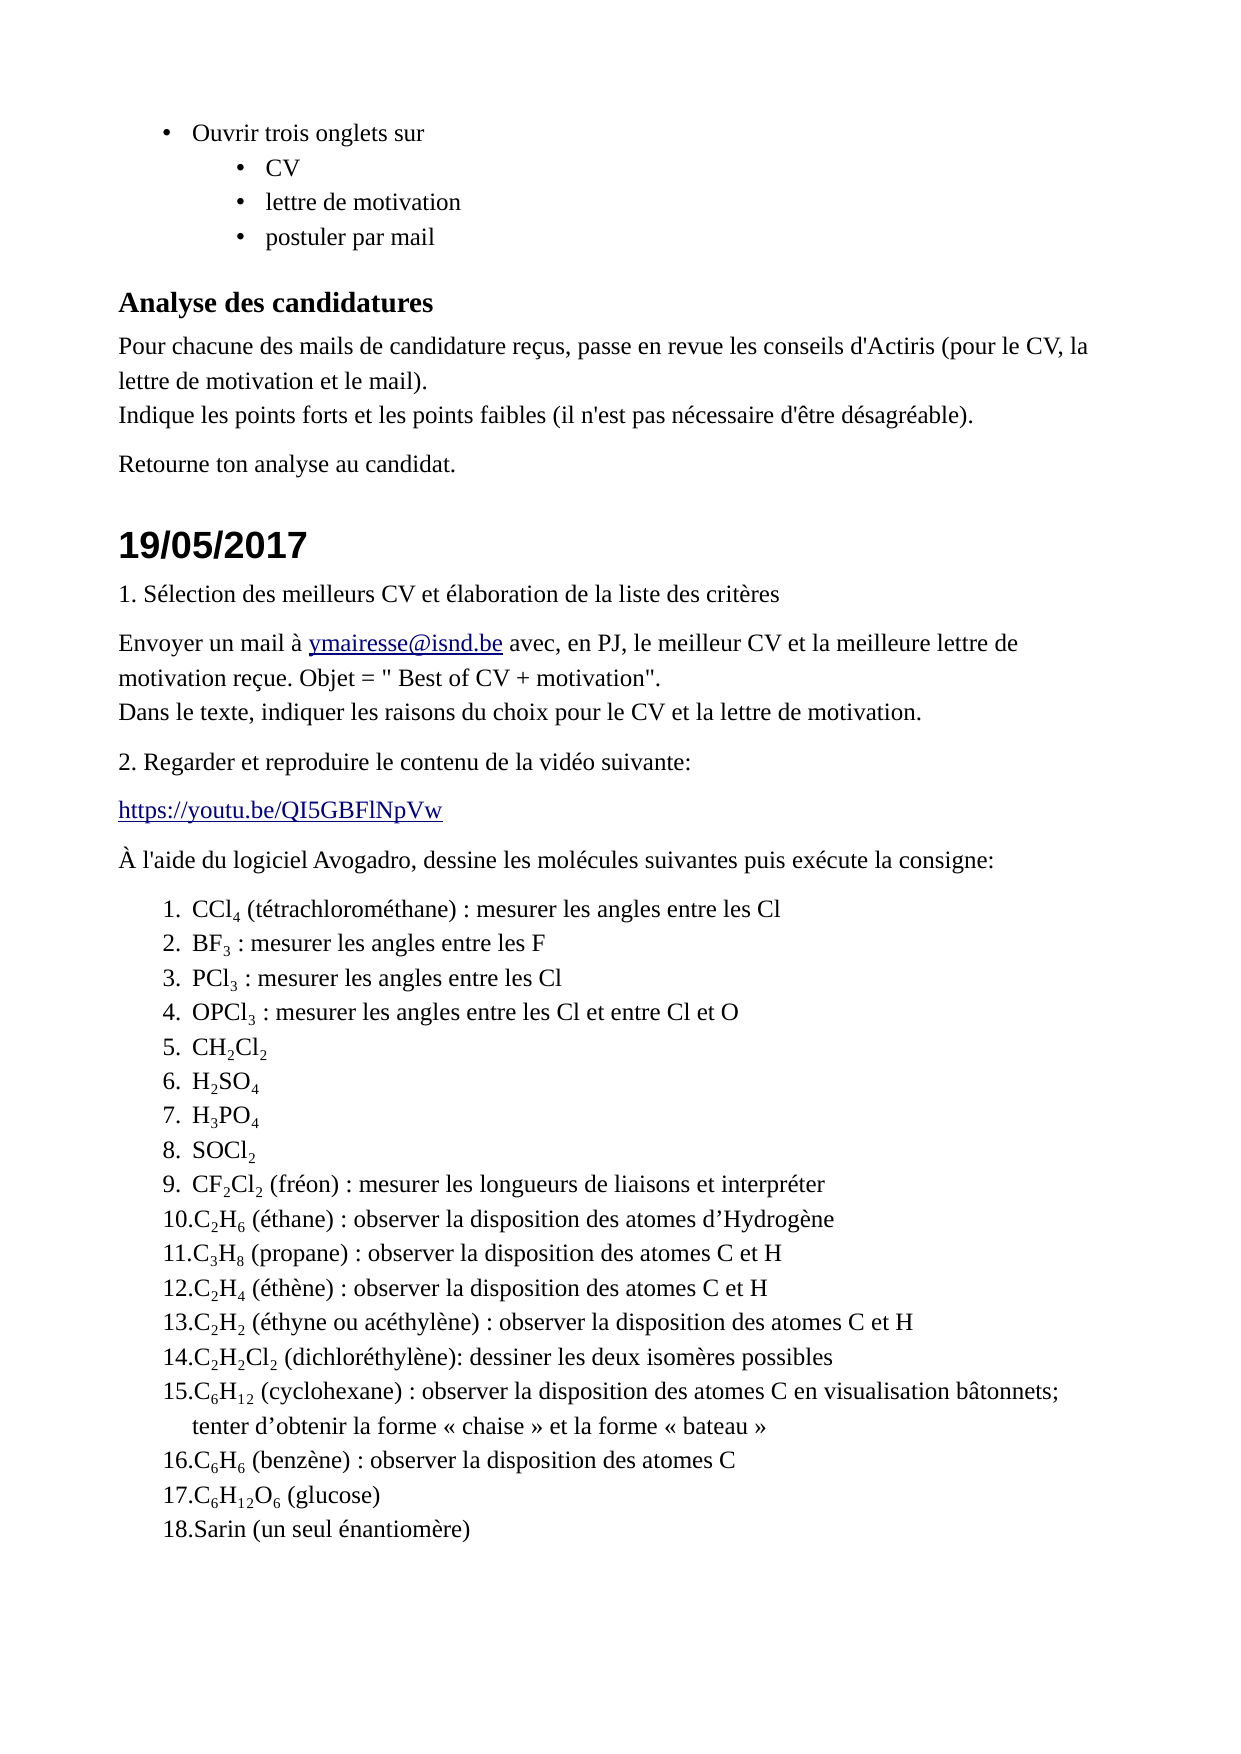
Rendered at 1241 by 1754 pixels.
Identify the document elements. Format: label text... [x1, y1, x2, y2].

list C₆H₁₂ (cyclohexane) : observer la disposition des atomes C en visualisation bâtonnets; tenter d’obtenir la forme « chaise » et la forme « bateau » [162, 1376, 1122, 1440]
list lettre de motivation [236, 187, 1122, 216]
text Envoyer un mail à ymairesse@isnd.be avec, en PJ, le meilleur CV et la meilleure lettre de motivation reçue. Objet = " Best of CV + motivation". Dans le texte, indiquer les raisons du choix pour le CV et la lettre de motivation. [118, 628, 1122, 726]
list OPCl₃ : mesurer les angles entre les Cl et entre Cl et O [162, 997, 1122, 1026]
list C₆H₁₂O₆ (glucose) [162, 1480, 1122, 1509]
list C₂H₂Cl₂ (dichloréthylène): dessiner les deux isomères possibles [162, 1342, 1122, 1371]
list SOCl₂ [162, 1135, 1122, 1164]
text Pour chacune des mails de candidature reçus, passe en revue les conseils d'Actiris (pour le CV, la lettre de motivation et le mail). Indique les points forts et les points faibles (il n'est pas nécessaire d'être désagréable). [118, 331, 1122, 429]
list Ouvrir trois onglets sur [162, 118, 1122, 147]
list CF₂Cl₂ (fréon) : mesurer les longueurs de liaisons et interpréter [162, 1169, 1122, 1198]
list C₂H₂ (éthyne ou acéthylène) : observer la disposition des atomes C et H [162, 1307, 1122, 1336]
text 2. Regarder et reproduire le contenu de la vidéo suivante: [118, 747, 1122, 775]
list C₂H₄ (éthène) : observer la disposition des atomes C et H [162, 1273, 1122, 1302]
list BF₃ : mesurer les angles entre les F [162, 928, 1122, 957]
list C₃H₈ (propane) : observer la disposition des atomes C et H [162, 1238, 1122, 1267]
list PCl₃ : mesurer les angles entre les Cl [162, 963, 1122, 991]
list CH₂Cl₂ [162, 1032, 1122, 1060]
list postuler par mail [236, 222, 1122, 250]
list CV [236, 153, 1122, 181]
subtitle Analyse des candidatures [118, 285, 1122, 319]
subtitle 19/05/2017 [118, 523, 1122, 567]
list CCl₄ (tétrachlorométhane) : mesurer les angles entre les Cl [162, 894, 1122, 922]
list H₃PO₄ [162, 1101, 1122, 1129]
list H₂SO₄ [162, 1066, 1122, 1095]
list Sarin (un seul énantiomère) [162, 1514, 1122, 1543]
text 1. Sélection des meilleurs CV et élaboration de la liste des critères [118, 579, 1122, 608]
text À l'aide du logiciel Avogadro, dessine les molécules suivantes puis exécute la consigne: [118, 845, 1122, 873]
list C₂H₆ (éthane) : observer la disposition des atomes d’Hydrogène [162, 1204, 1122, 1233]
text Retourne ton analyse au candidat. [118, 449, 1122, 478]
list C₆H₆ (benzène) : observer la disposition des atomes C [162, 1445, 1122, 1474]
text https://youtu.be/QI5GBFlNpVw [118, 796, 1122, 824]
